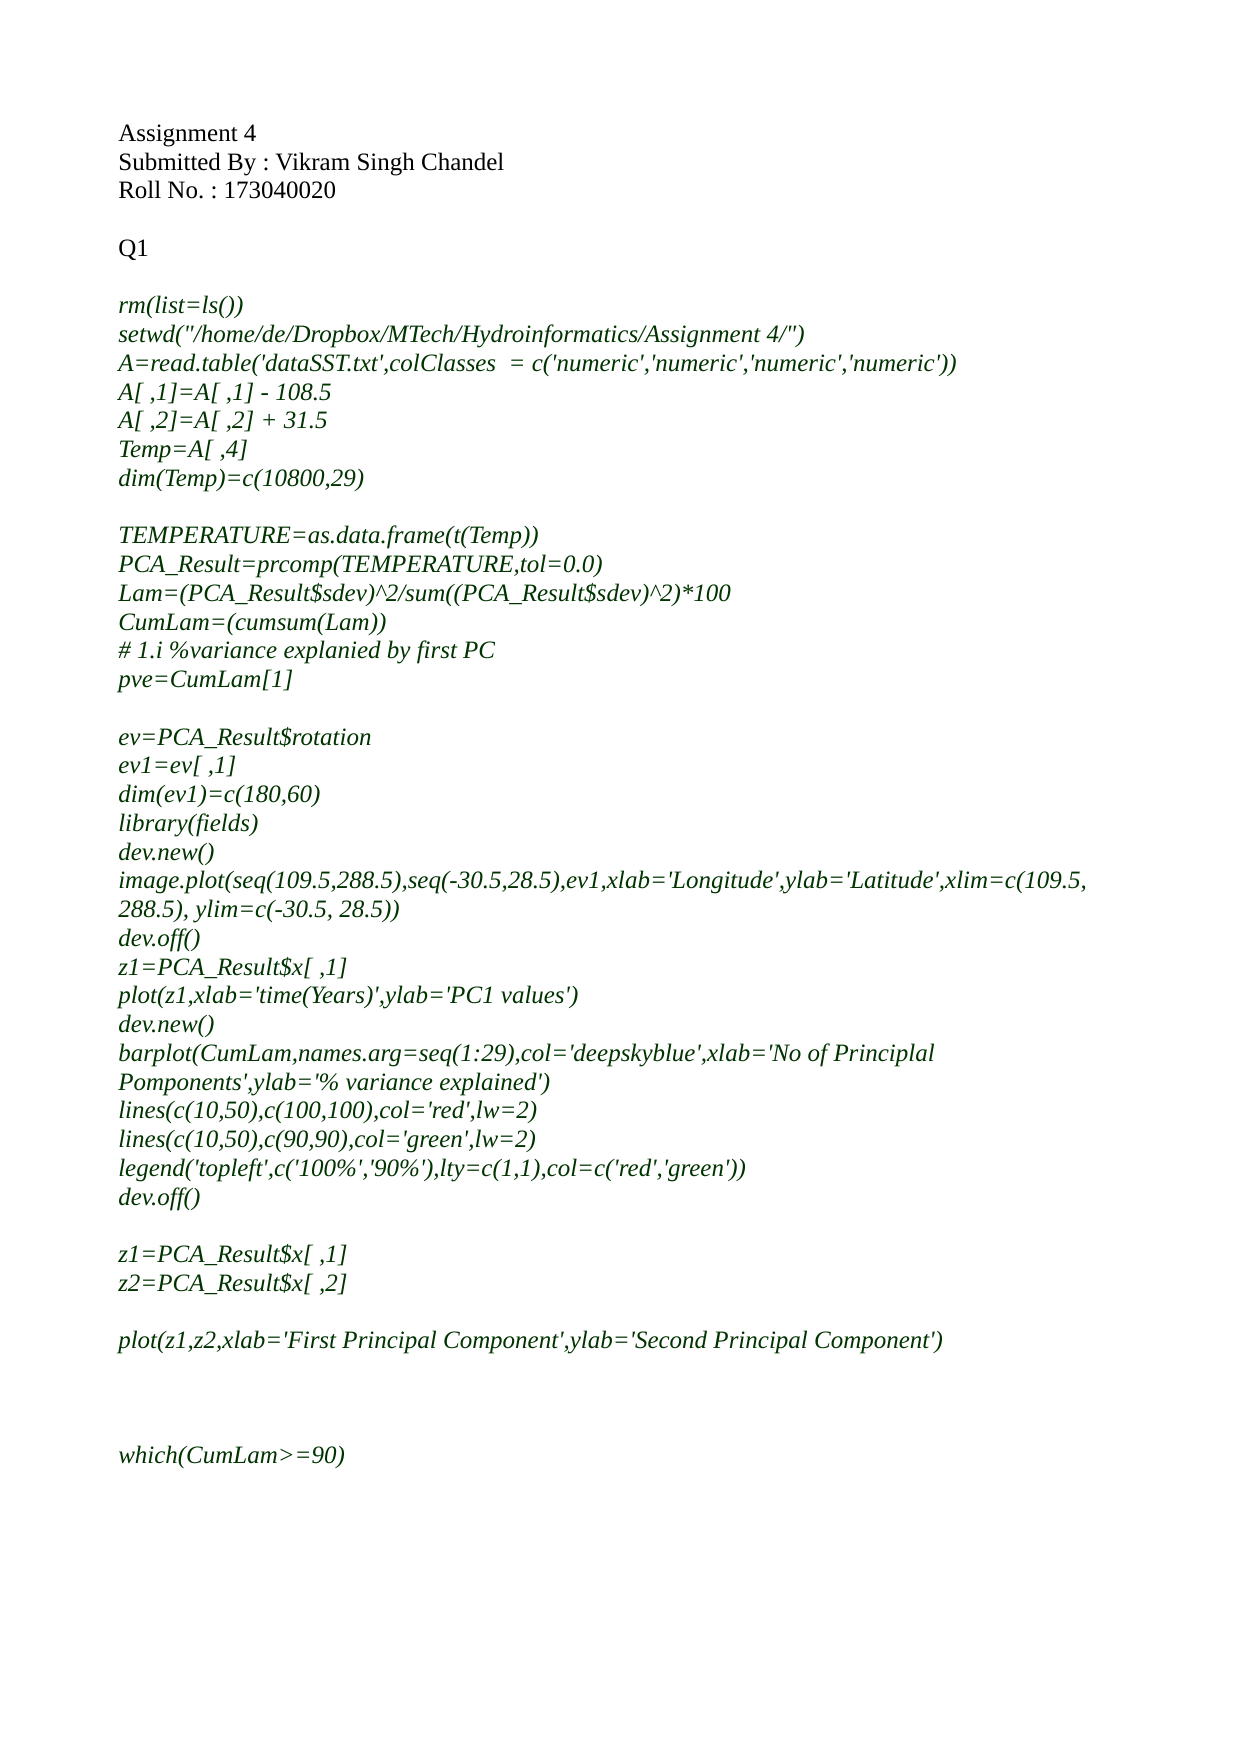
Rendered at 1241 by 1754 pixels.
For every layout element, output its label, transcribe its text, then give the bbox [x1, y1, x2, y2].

text CumLam=(cumsum(Lam)) [118, 607, 1122, 636]
text plot(z1,xlab='time(Years)',ylab='PC1 values') [118, 981, 1122, 1009]
text ev=PCA_Result$rotation [118, 722, 1122, 751]
text lines(c(10,50),c(90,90),col='green',lw=2) [118, 1124, 1122, 1153]
text ev1=ev[ ,1] [118, 751, 1122, 779]
text dev.off() [118, 923, 1122, 952]
text Q1 [118, 233, 1122, 262]
text A=read.table('dataSST.txt',colClasses = c('numeric','numeric','numeric','numeric')) [118, 348, 1122, 377]
text Assignment 4 [118, 118, 1122, 147]
text barplot(CumLam,names.arg=seq(1:29),col='deepskyblue',xlab='No of Principlal Pomponents',ylab='% variance explained') [118, 1038, 1122, 1096]
text TEMPERATURE=as.data.frame(t(Temp)) [118, 521, 1122, 549]
text dev.new() [118, 837, 1122, 866]
text Roll No. : 173040020 [118, 176, 1122, 204]
text dev.off() [118, 1182, 1122, 1211]
text A[ ,2]=A[ ,2] + 31.5 [118, 406, 1122, 434]
text A[ ,1]=A[ ,1] - 108.5 [118, 377, 1122, 406]
text PCA_Result=prcomp(TEMPERATURE,tol=0.0) [118, 549, 1122, 578]
text z1=PCA_Result$x[ ,1] [118, 1239, 1122, 1268]
text lines(c(10,50),c(100,100),col='red',lw=2) [118, 1096, 1122, 1124]
text Lam=(PCA_Result$sdev)^2/sum((PCA_Result$sdev)^2)*100 [118, 578, 1122, 607]
text z2=PCA_Result$x[ ,2] [118, 1268, 1122, 1297]
text Submitted By : Vikram Singh Chandel [118, 147, 1122, 176]
text library(fields) [118, 808, 1122, 837]
text legend('topleft',c('100%','90%'),lty=c(1,1),col=c('red','green')) [118, 1153, 1122, 1182]
text which(CumLam>=90) [118, 1441, 1122, 1469]
text dim(Temp)=c(10800,29) [118, 463, 1122, 492]
text setwd("/home/de/Dropbox/MTech/Hydroinformatics/Assignment 4/") [118, 319, 1122, 348]
text pve=CumLam[1] [118, 664, 1122, 693]
text # 1.i %variance explanied by first PC [118, 636, 1122, 664]
text dev.new() [118, 1009, 1122, 1038]
text rm(list=ls()) [118, 291, 1122, 319]
text z1=PCA_Result$x[ ,1] [118, 952, 1122, 981]
text plot(z1,z2,xlab='First Principal Component',ylab='Second Principal Component') [118, 1326, 1122, 1354]
text image.plot(seq(109.5,288.5),seq(-30.5,28.5),ev1,xlab='Longitude',ylab='Latitude',xlim=c(109.5, 288.5), ylim=c(-30.5, 28.5)) [118, 866, 1122, 923]
text Temp=A[ ,4] [118, 434, 1122, 463]
text dim(ev1)=c(180,60) [118, 779, 1122, 808]
